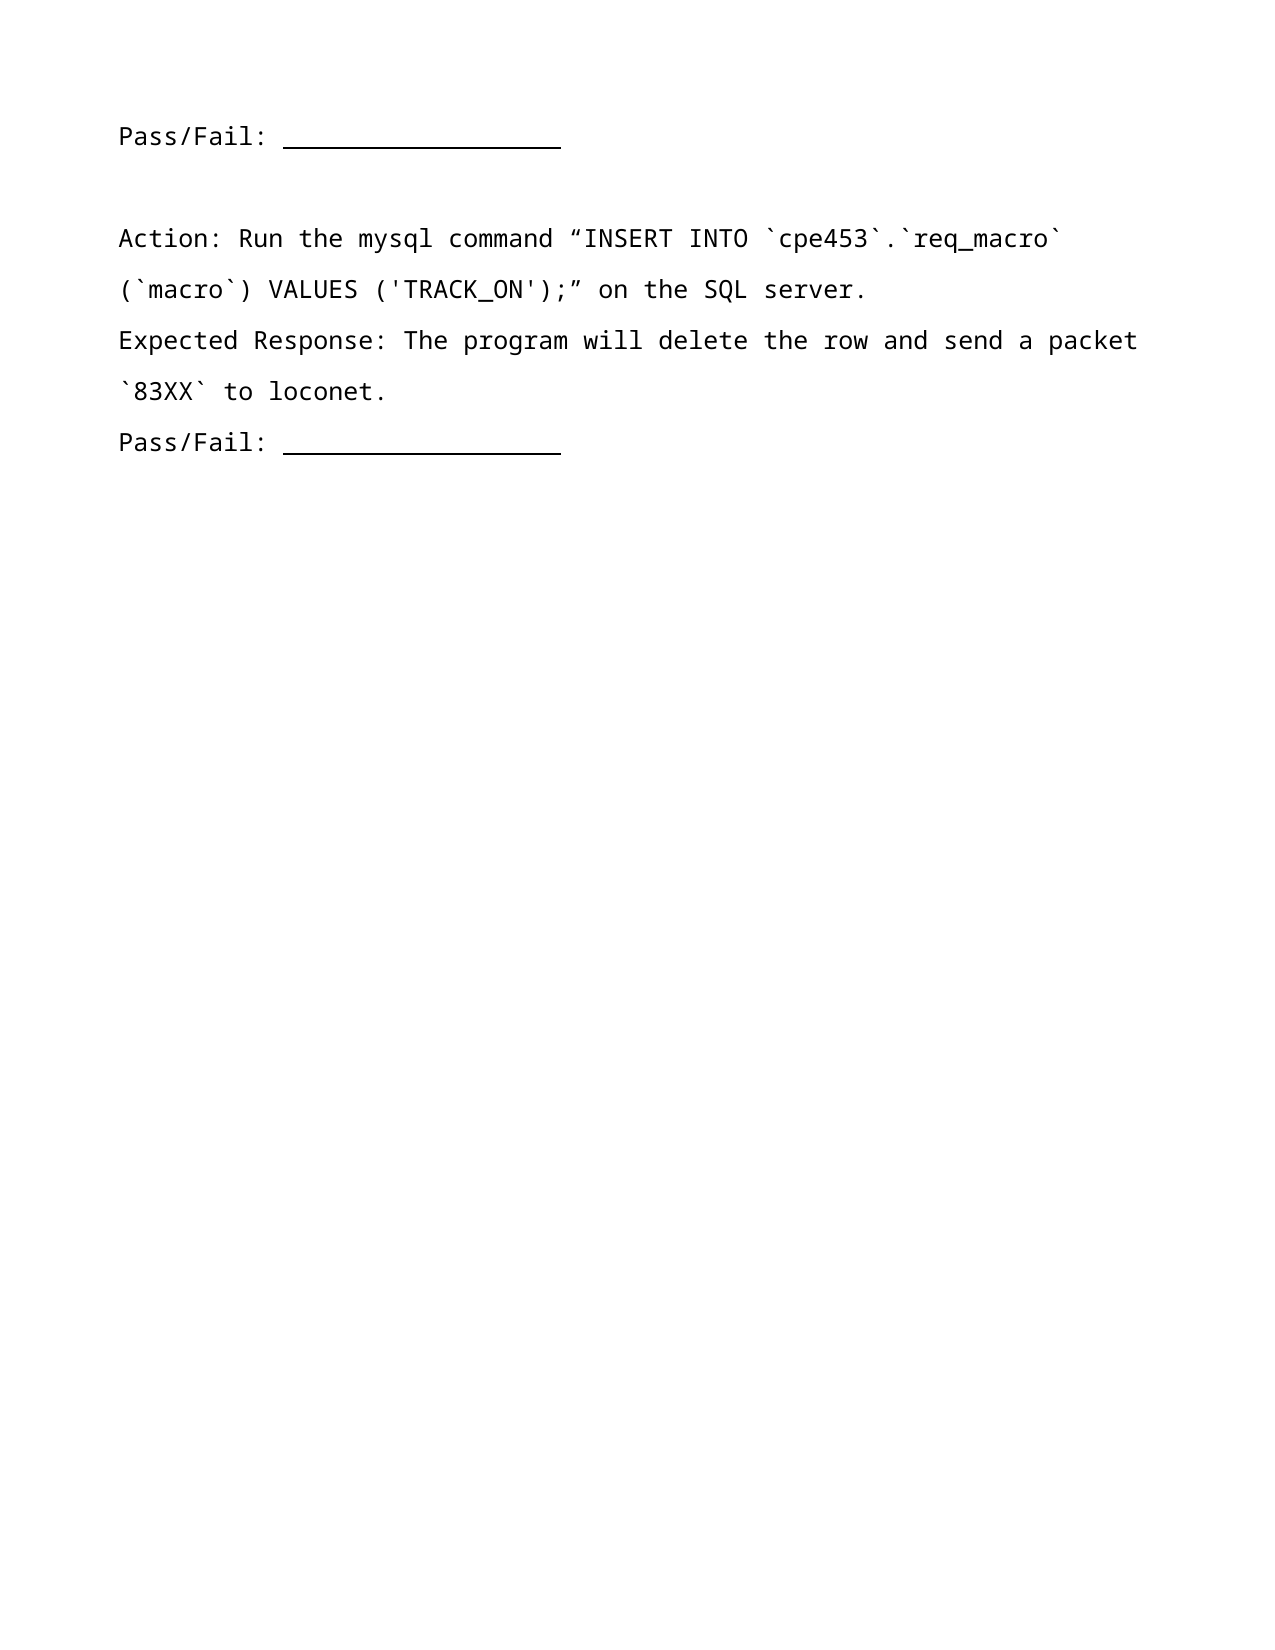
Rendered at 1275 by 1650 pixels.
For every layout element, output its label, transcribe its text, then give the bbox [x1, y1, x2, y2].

text Expected Response: The program will delete the row and send a packet `83XX` to loconet. [118, 322, 1157, 407]
text Pass/Fail: [118, 424, 1157, 458]
text Pass/Fail: [118, 118, 1157, 152]
text Action: Run the mysql command “INSERT INTO `cpe453`.`req_macro` (`macro`) VALUES ('TRACK_ON');” on the SQL server. [118, 220, 1157, 305]
